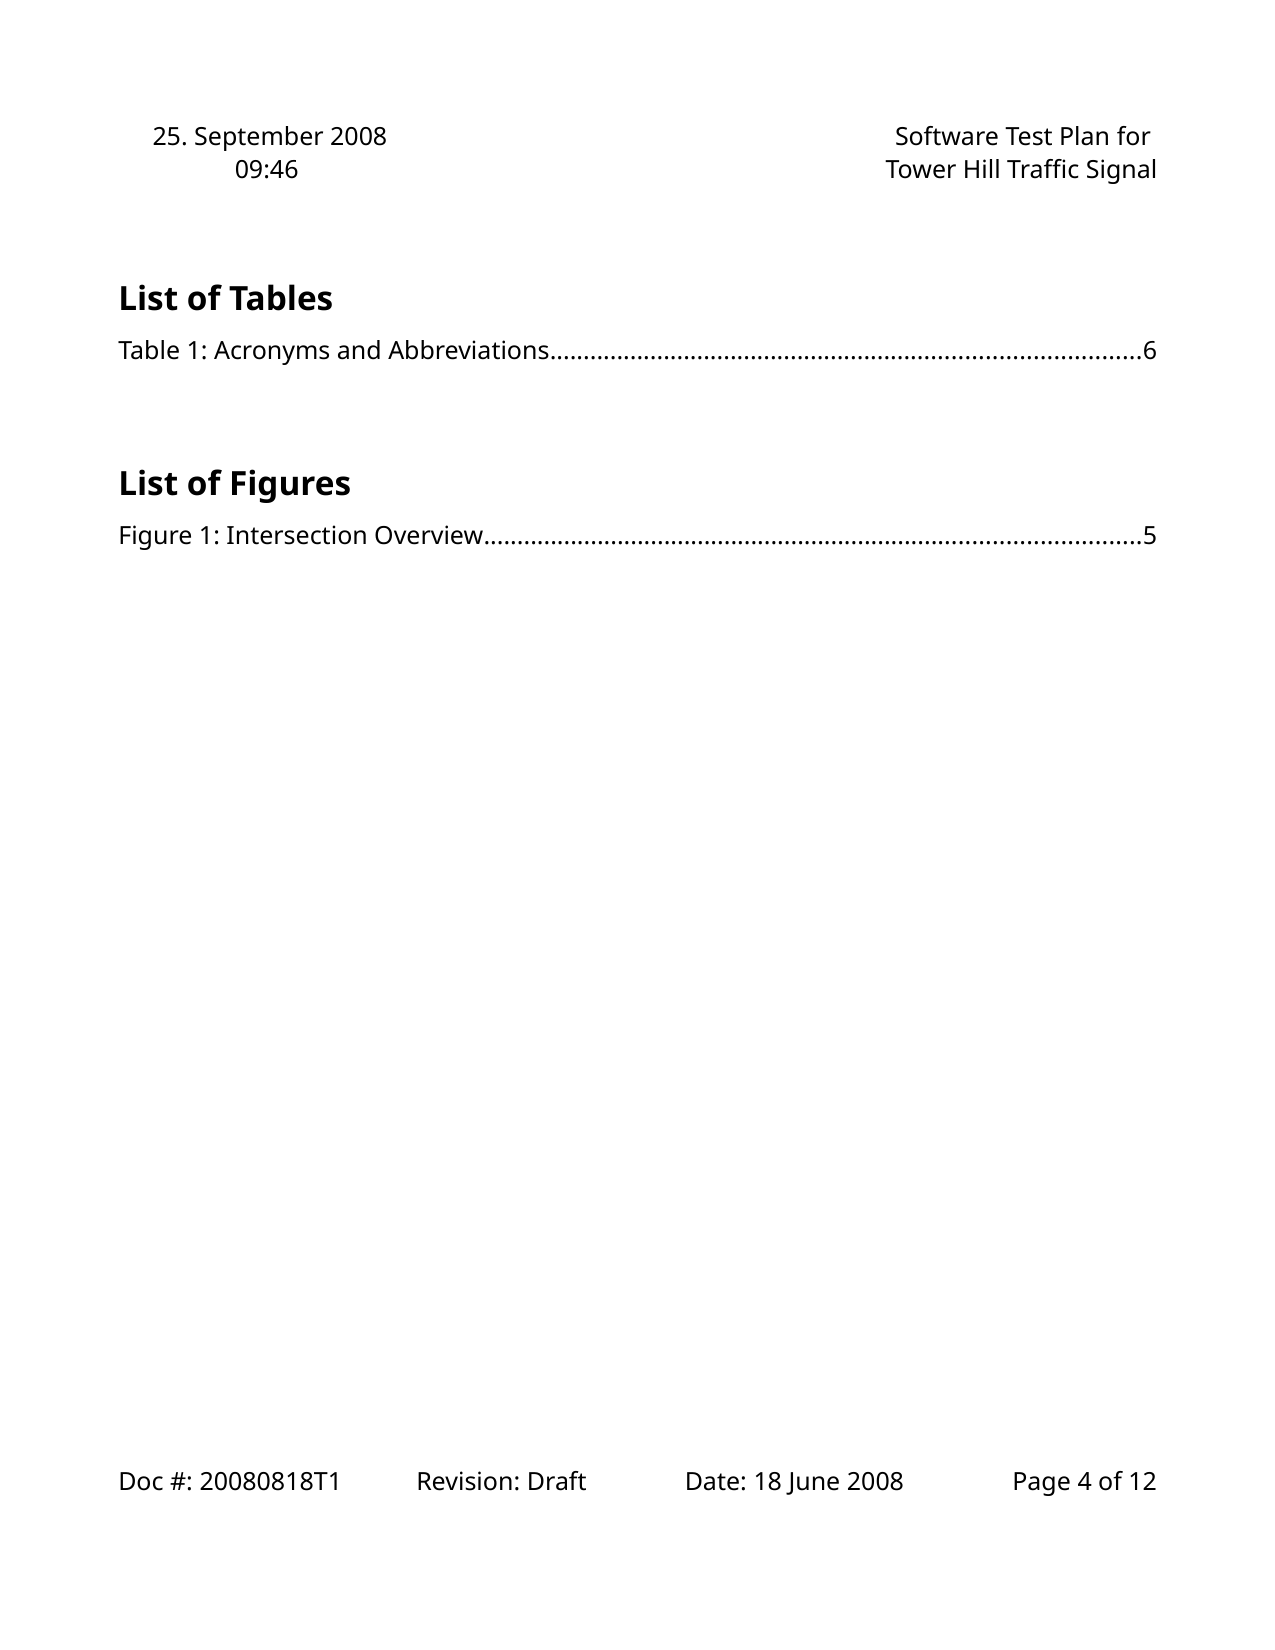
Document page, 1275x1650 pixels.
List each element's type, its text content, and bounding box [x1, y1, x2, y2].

subtitle List of Tables [118, 275, 1157, 320]
subtitle List of Figures [118, 460, 1157, 505]
text Table 1: Acronyms and Abbreviations 6 [118, 333, 1157, 367]
text Figure 1: Intersection Overview 5 [118, 518, 1157, 552]
